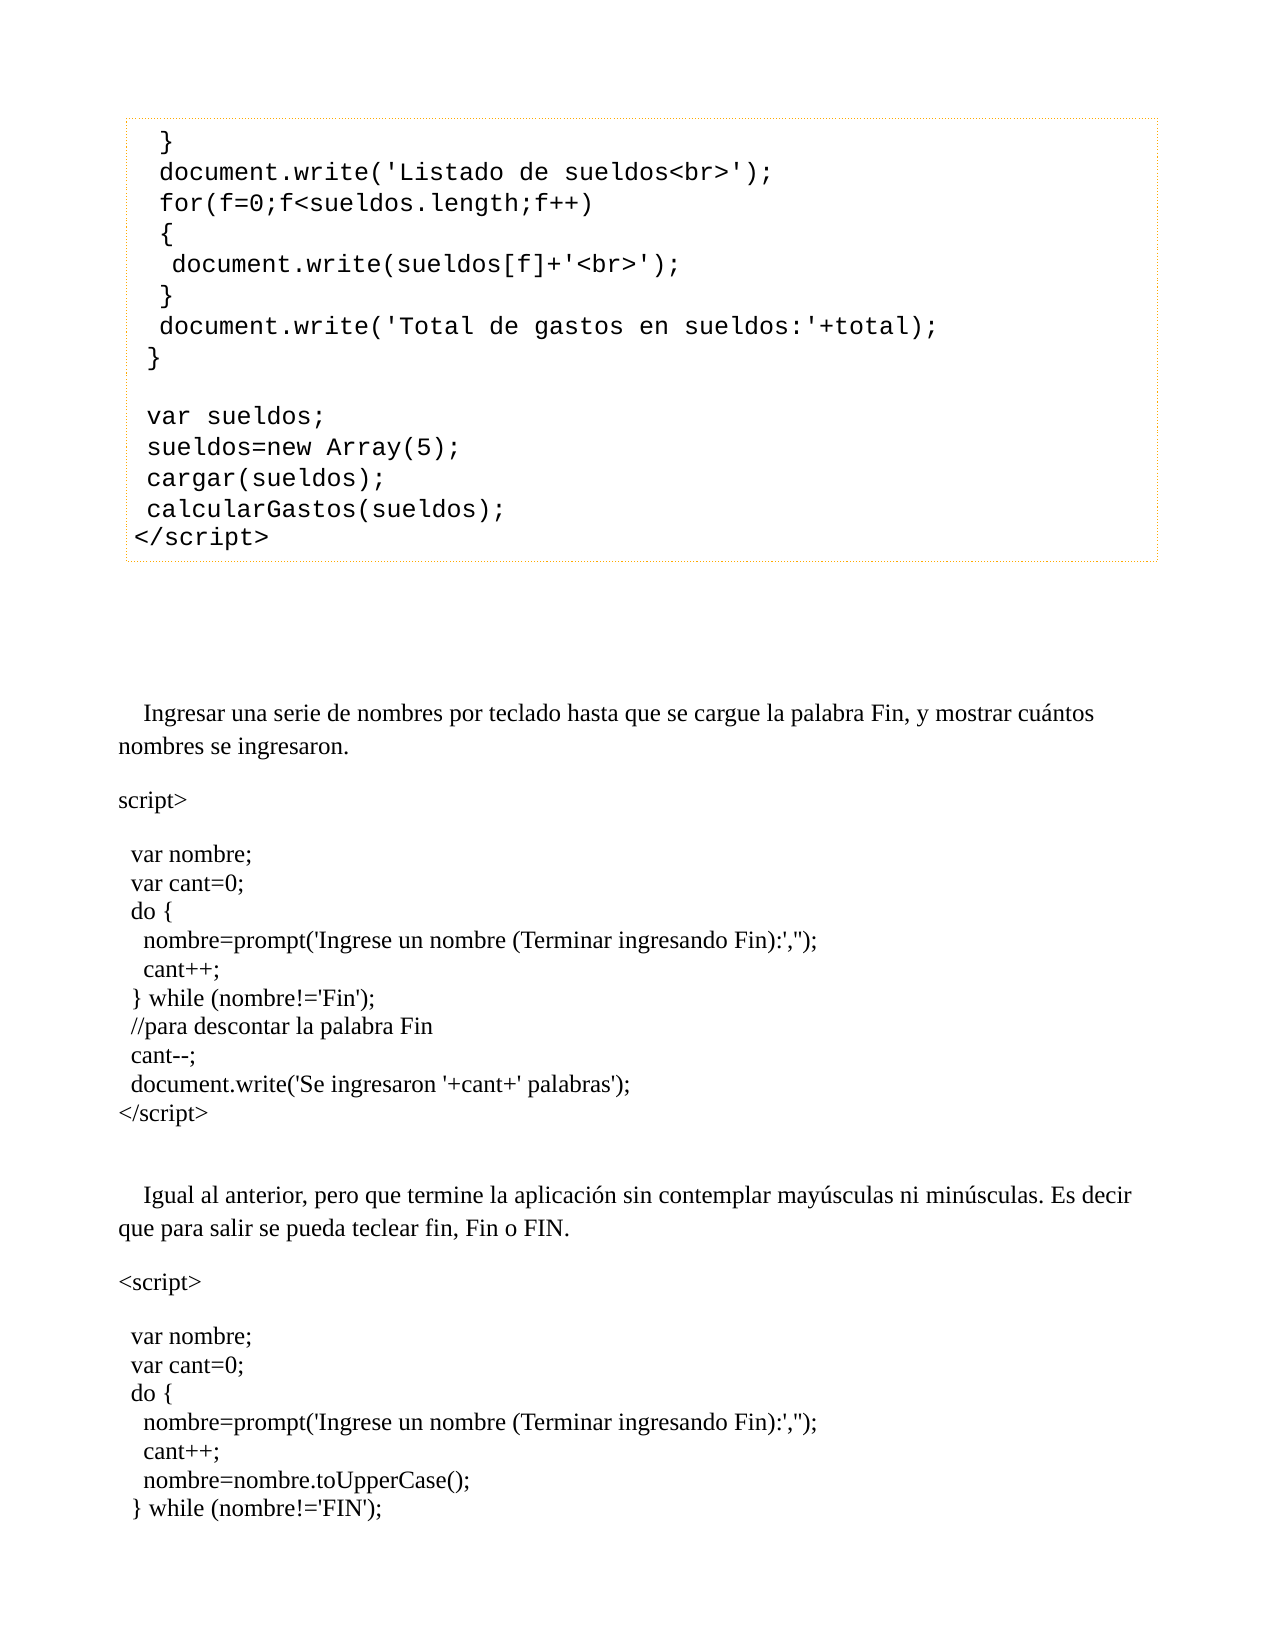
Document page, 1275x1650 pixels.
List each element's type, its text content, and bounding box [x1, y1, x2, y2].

text nombre=nombre.toUpperCase(); [118, 1465, 1157, 1493]
text //para descontar la palabra Fin [118, 1011, 1157, 1040]
text sueldos=new Array(5); [126, 424, 1157, 455]
text var nombre; [118, 839, 1157, 868]
text } [126, 334, 1157, 373]
text { [126, 211, 1157, 241]
text <script> [118, 1267, 1157, 1296]
text } while (nombre!='Fin'); [118, 983, 1157, 1011]
text </script> [118, 1098, 1157, 1126]
text nombre=prompt('Ingrese un nombre (Terminar ingresando Fin):',''); [118, 925, 1157, 954]
text document.write('Listado de sueldos<br>'); [126, 149, 1157, 180]
text var cant=0; [118, 1350, 1157, 1378]
text do { [118, 1378, 1157, 1407]
text calcularGastos(sueldos); [126, 486, 1157, 517]
text var sueldos; [126, 393, 1157, 424]
text Ingresar una serie de nombres por teclado hasta que se cargue la palabra Fin, y mostrar cuántos nombres se ingresaron. [118, 698, 1157, 760]
text cant++; [118, 954, 1157, 983]
text </script> [126, 517, 1157, 561]
text nombre=prompt('Ingrese un nombre (Terminar ingresando Fin):',''); [118, 1407, 1157, 1436]
text document.write('Se ingresaron '+cant+' palabras'); [118, 1069, 1157, 1098]
text script> [118, 785, 1157, 814]
text } [126, 118, 1157, 149]
text for(f=0;f<sueldos.length;f++) [126, 180, 1157, 211]
text Igual al anterior, pero que termine la aplicación sin contemplar mayúsculas ni minúsculas. Es decir que para salir se pueda teclear fin, Fin o FIN. [118, 1180, 1157, 1242]
text } [126, 272, 1157, 303]
text cant--; [118, 1040, 1157, 1069]
text cant++; [118, 1436, 1157, 1465]
text var nombre; [118, 1321, 1157, 1350]
text do { [118, 896, 1157, 925]
text document.write('Total de gastos en sueldos:'+total); [126, 303, 1157, 334]
text cargar(sueldos); [126, 455, 1157, 486]
text } while (nombre!='FIN'); [118, 1493, 1157, 1522]
text var cant=0; [118, 868, 1157, 896]
text document.write(sueldos[f]+'<br>'); [126, 241, 1157, 272]
